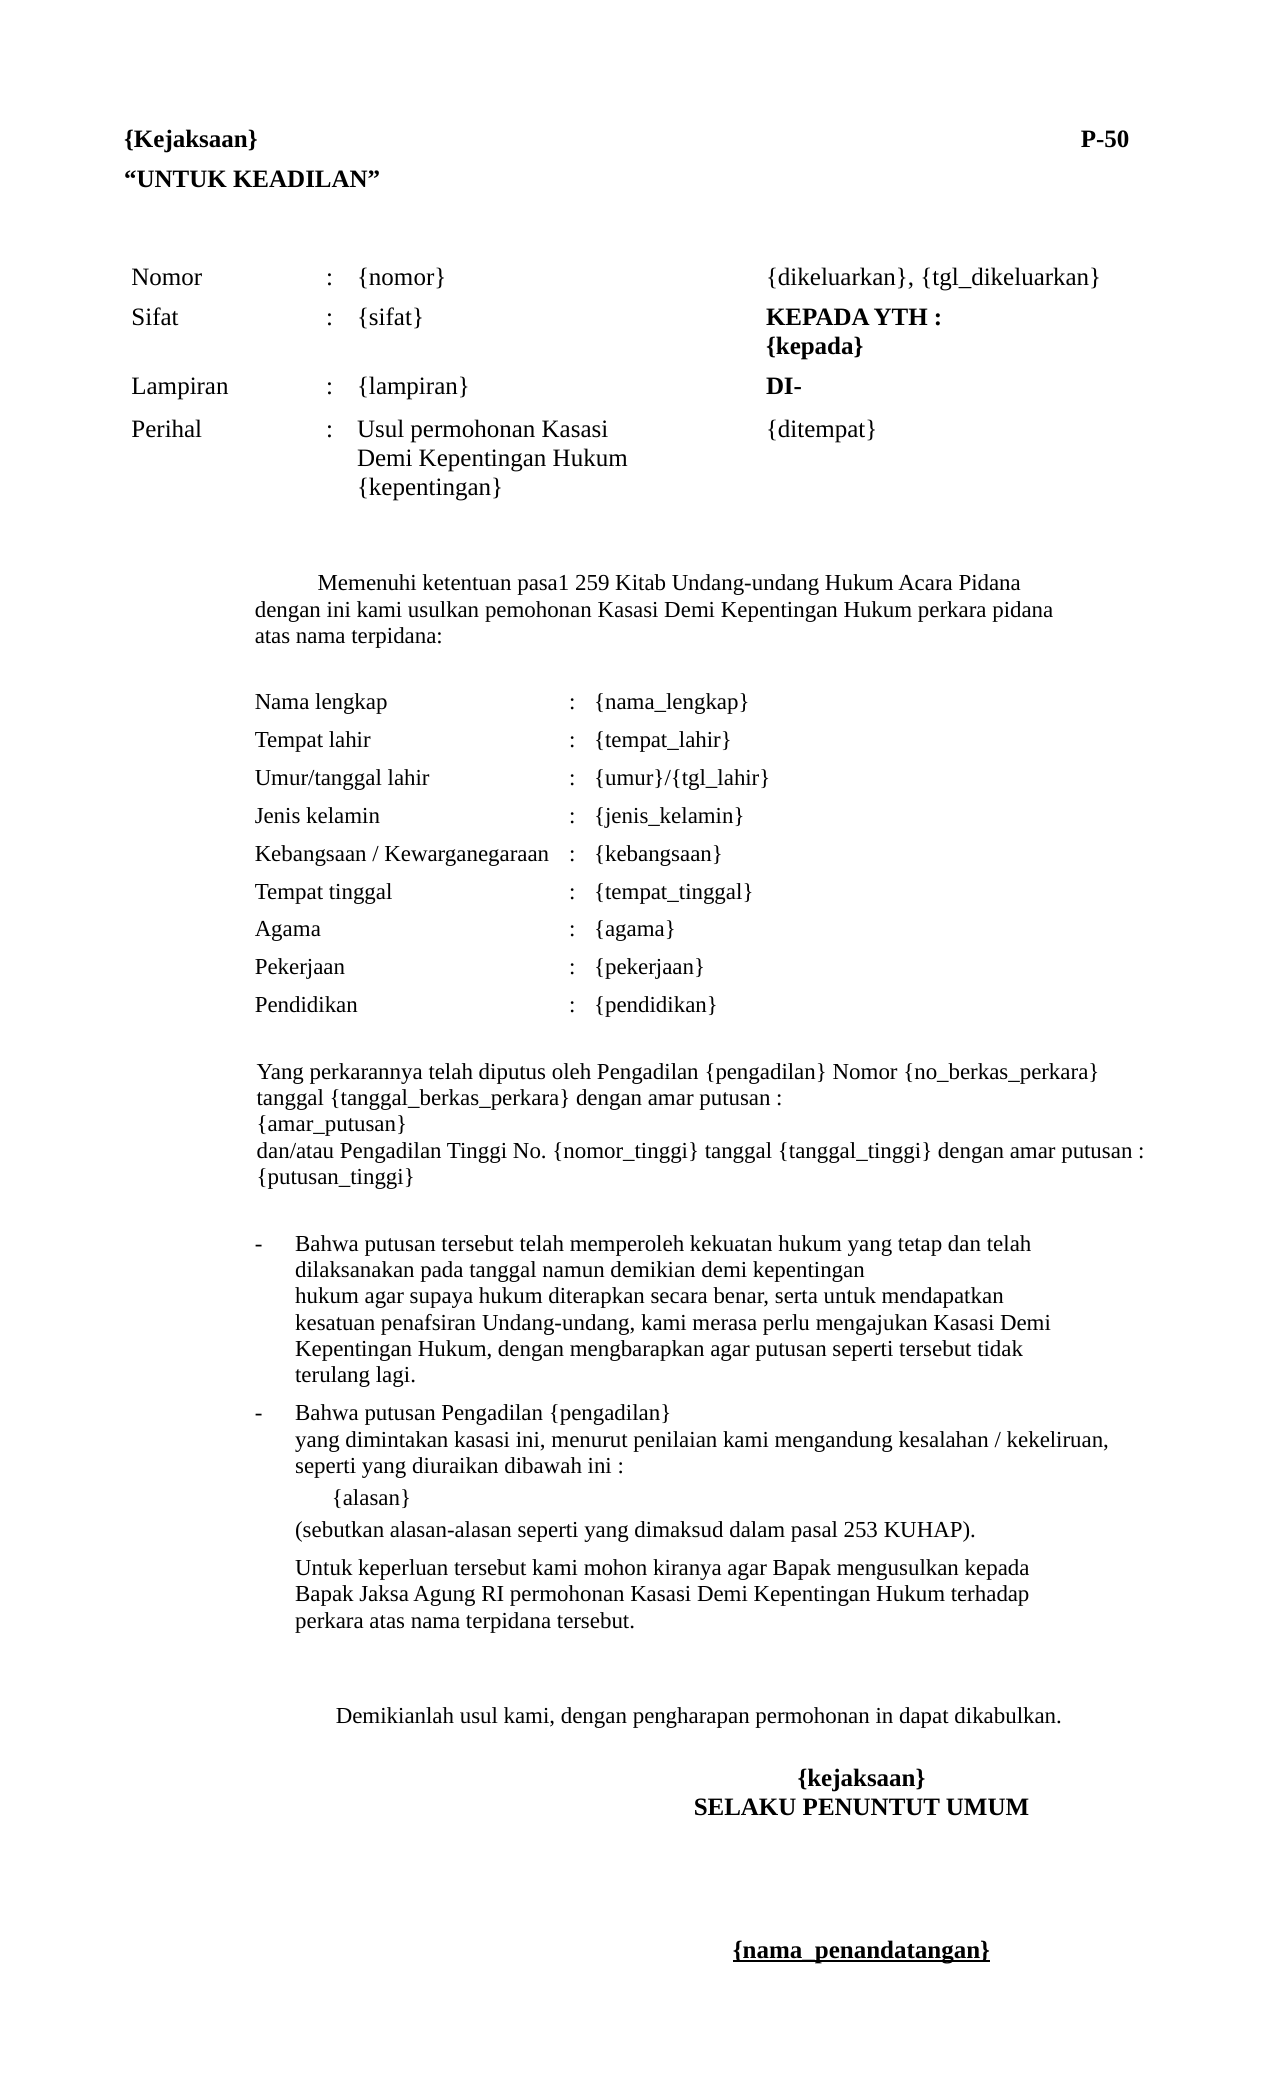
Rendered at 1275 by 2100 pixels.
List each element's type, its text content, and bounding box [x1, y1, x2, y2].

table_header [249, 1548, 289, 1639]
table_cell Jenis kelamin [249, 796, 563, 834]
table_cell : [563, 910, 588, 948]
table_header “UNTUK KEADILAN” [118, 158, 1157, 198]
table_cell {pendidikan} [588, 985, 1156, 1023]
table_header {dikeluarkan}, {tgl_dikeluarkan} [760, 256, 1155, 296]
table_header {nama_lengkap} [588, 683, 1156, 721]
table_header Nama lengkap [249, 683, 563, 721]
table_header Untuk keperluan tersebut kami mohon kiranya agar Bapak mengusulkan kepada Bapak Jaksa Agung RI permohonan Kasasi Demi Kepentingan Hukum terhadap perkara atas nama terpidana tersebut. [289, 1548, 1167, 1639]
table_header {kejaksaan} SELAKU PENUNTUT UMUM {nama_penandatangan} [565, 1763, 1157, 1964]
table_cell Tempat tinggal [249, 872, 563, 910]
table_cell : [563, 872, 588, 910]
table_cell Umur/tanggal lahir [249, 759, 563, 796]
table_cell {agama} [588, 910, 1156, 948]
table_header [118, 1763, 239, 1964]
table_cell : [320, 365, 351, 408]
table_cell : [320, 296, 351, 365]
table_cell Pendidikan [249, 985, 563, 1023]
table_header : [563, 683, 588, 721]
table_header [239, 1763, 565, 1964]
table_cell {kebangsaan} [588, 834, 1156, 872]
table_header [295, 1478, 326, 1516]
table_cell DI- [760, 365, 1155, 408]
table_cell {umur}/{tgl_lahir} [588, 759, 1156, 796]
table_header Bahwa putusan tersebut telah memperoleh kekuatan hukum yang tetap dan telah dilaksanakan pada tanggal namun demikian demi kepentingan hukum agar supaya hukum diterapkan secara benar, serta untuk mendapatkan kesatuan penafsiran Undang-undang, kami merasa perlu mengajukan Kasasi Demi Kepentingan Hukum, dengan mengbarapkan agar putusan seperti tersebut tidak terulang lagi. [289, 1224, 1156, 1393]
table_cell : [563, 948, 588, 985]
table_header Nomor [125, 256, 320, 296]
table_cell : [563, 985, 588, 1023]
table_cell - [249, 1394, 289, 1548]
table_cell Bahwa putusan Pengadilan {pengadilan} yang dimintakan kasasi ini, menurut penilaian kami mengandung kesalahan / kekeliruan, seperti yang diuraikan dibawah ini : (sebutkan alasan-alasan seperti yang dimaksud dalam pasal 253 KUHAP). [289, 1394, 1156, 1548]
table_cell KEPADA YTH : {kepada} [760, 296, 1155, 365]
table_cell Usul permohonan Kasasi Demi Kepentingan Hukum {kepentingan} [351, 409, 760, 506]
table_cell {pekerjaan} [588, 948, 1156, 985]
table_cell Sifat [125, 296, 320, 365]
table_cell : [563, 834, 588, 872]
table_header : [320, 256, 351, 296]
table_header - [249, 1224, 289, 1393]
table_cell : [563, 721, 588, 758]
table_header Yang perkarannya telah diputus oleh Pengadilan {pengadilan} Nomor {no_berkas_perkara} tanggal {tanggal_berkas_perkara} dengan amar putusan : {amar_putusan} dan/atau Pengadilan Tinggi No. {nomor_tinggi} tanggal {tanggal_tinggi} dengan amar putusan :{putusan_tinggi} [251, 1052, 1155, 1195]
table_cell : [563, 796, 588, 834]
table_header {Kejaksaan} [118, 118, 1075, 158]
table_cell Kebangsaan / Kewarganegaraan [249, 834, 563, 872]
table_cell : [563, 759, 588, 796]
table_cell : [320, 409, 351, 506]
table_cell {jenis_kelamin} [588, 796, 1156, 834]
table_cell Pekerjaan [249, 948, 563, 985]
table_header P-50 [1075, 118, 1156, 158]
table_cell {sifat} [351, 296, 760, 365]
table_header {nomor} [351, 256, 760, 296]
table_cell Tempat lahir [249, 721, 563, 758]
table_cell {tempat_lahir} [588, 721, 1156, 758]
table_cell {tempat_tinggal} [588, 872, 1156, 910]
table_cell Lampiran [125, 365, 320, 408]
table_header Memenuhi ketentuan pasa1 259 Kitab Undang-undang Hukum Acara Pidana dengan ini kami usulkan pemohonan Kasasi Demi Kepentingan Hukum perkara pidana atas nama terpidana: [249, 564, 1155, 654]
table_cell Agama [249, 910, 563, 948]
table_cell {ditempat} [760, 409, 1155, 506]
table_header {alasan} [326, 1478, 1150, 1516]
table_cell Perihal [125, 409, 320, 506]
table_cell {lampiran} [351, 365, 760, 408]
table_header Demikianlah usul kami, dengan pengharapan permohonan in dapat dikabulkan. [330, 1696, 1156, 1734]
